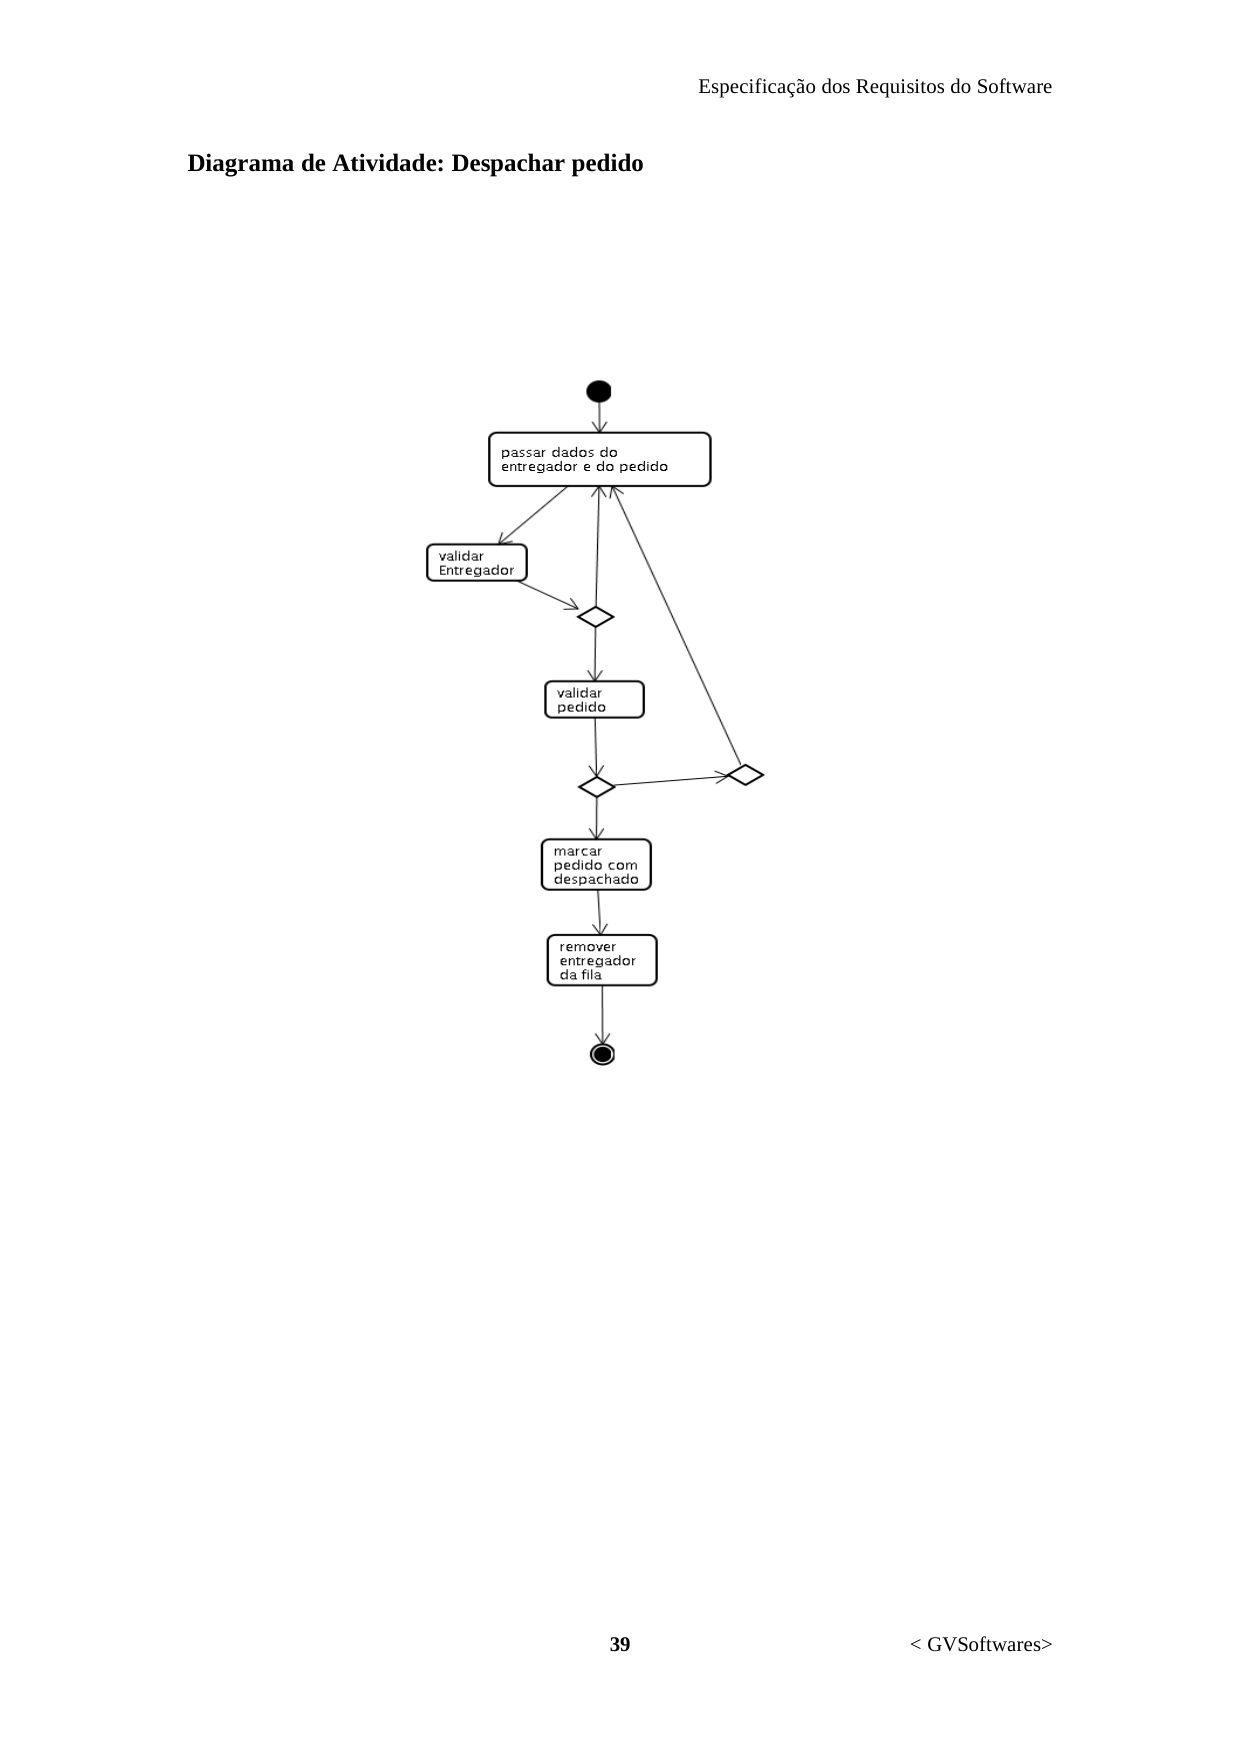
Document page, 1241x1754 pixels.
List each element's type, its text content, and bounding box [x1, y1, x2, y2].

text Diagrama de Atividade: Despachar pedido [187, 148, 1040, 177]
picture [377, 318, 892, 1075]
